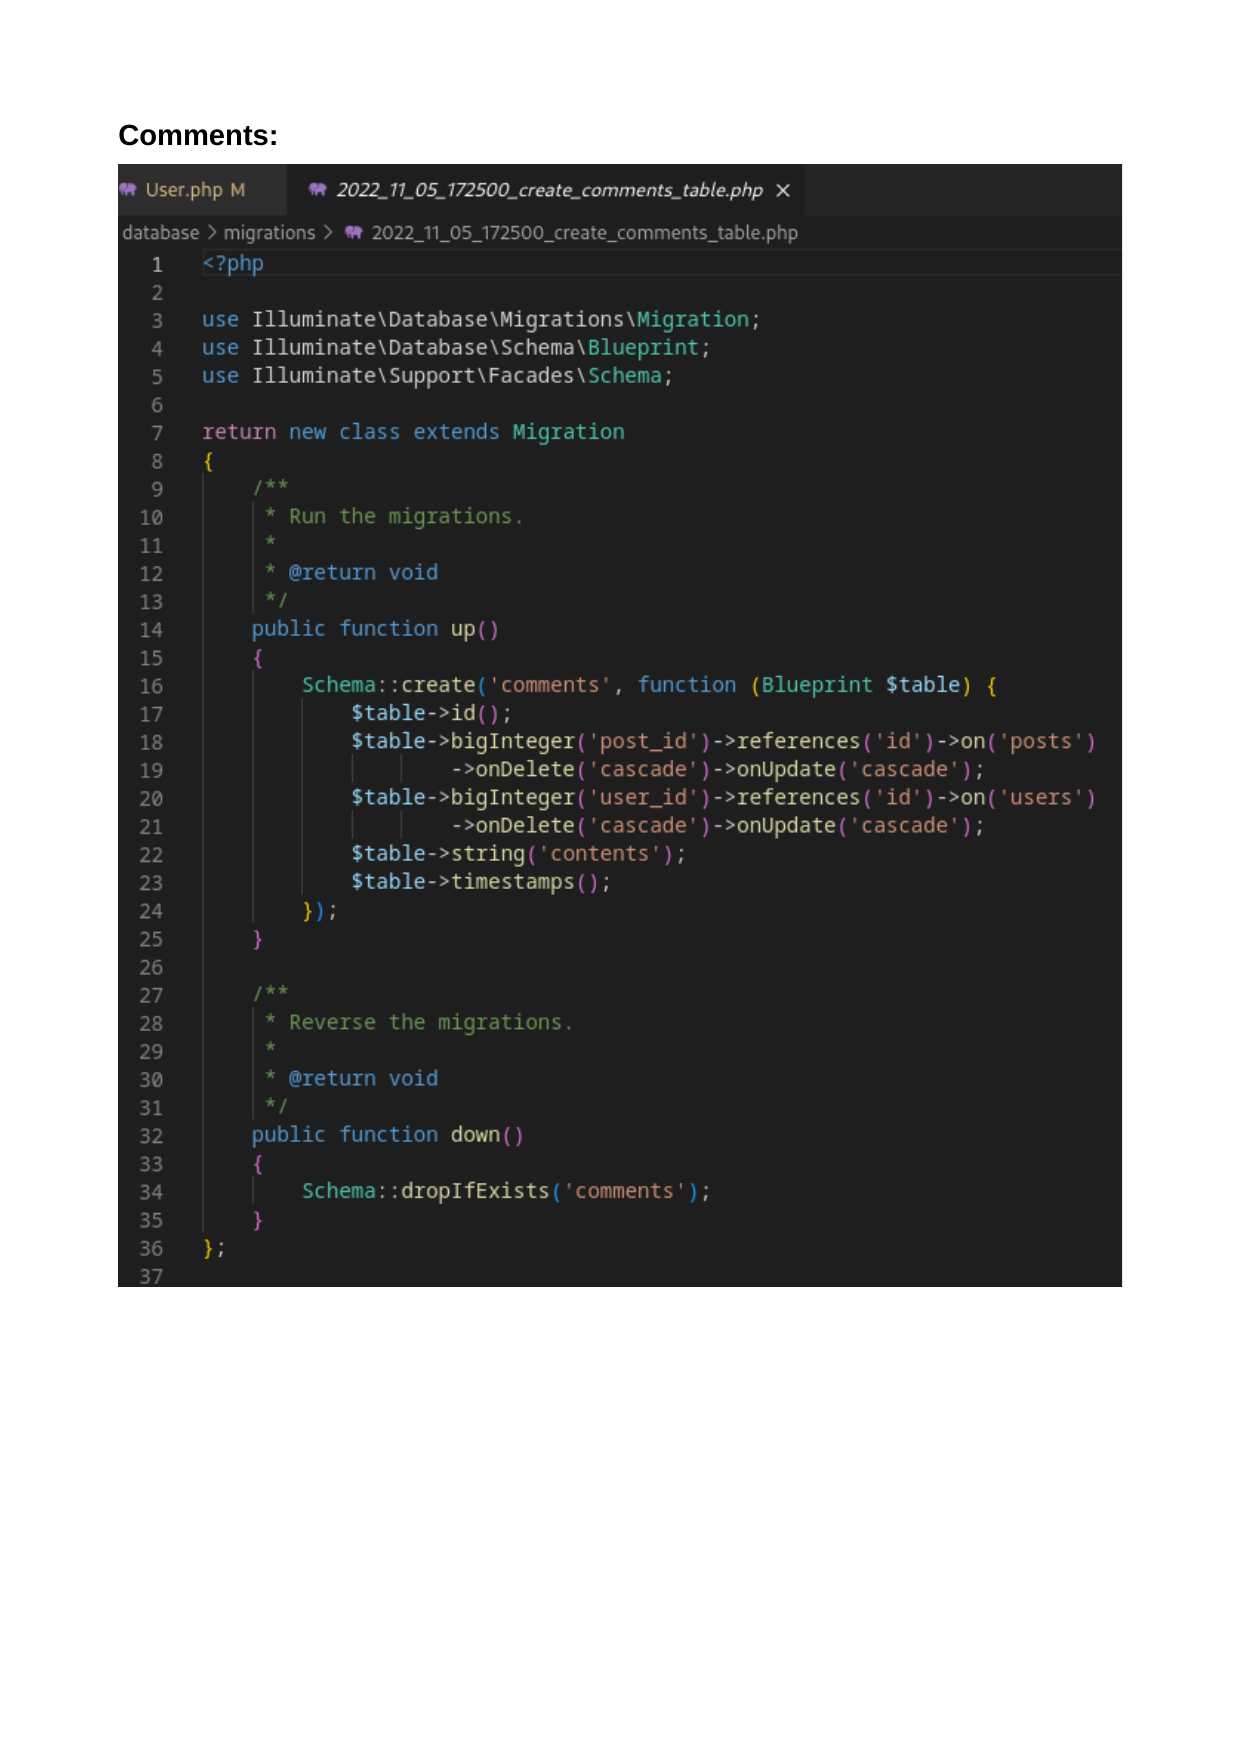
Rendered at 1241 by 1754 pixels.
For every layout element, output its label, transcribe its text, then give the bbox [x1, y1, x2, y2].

picture [118, 164, 1123, 1287]
subtitle Comments: [118, 118, 1122, 152]
